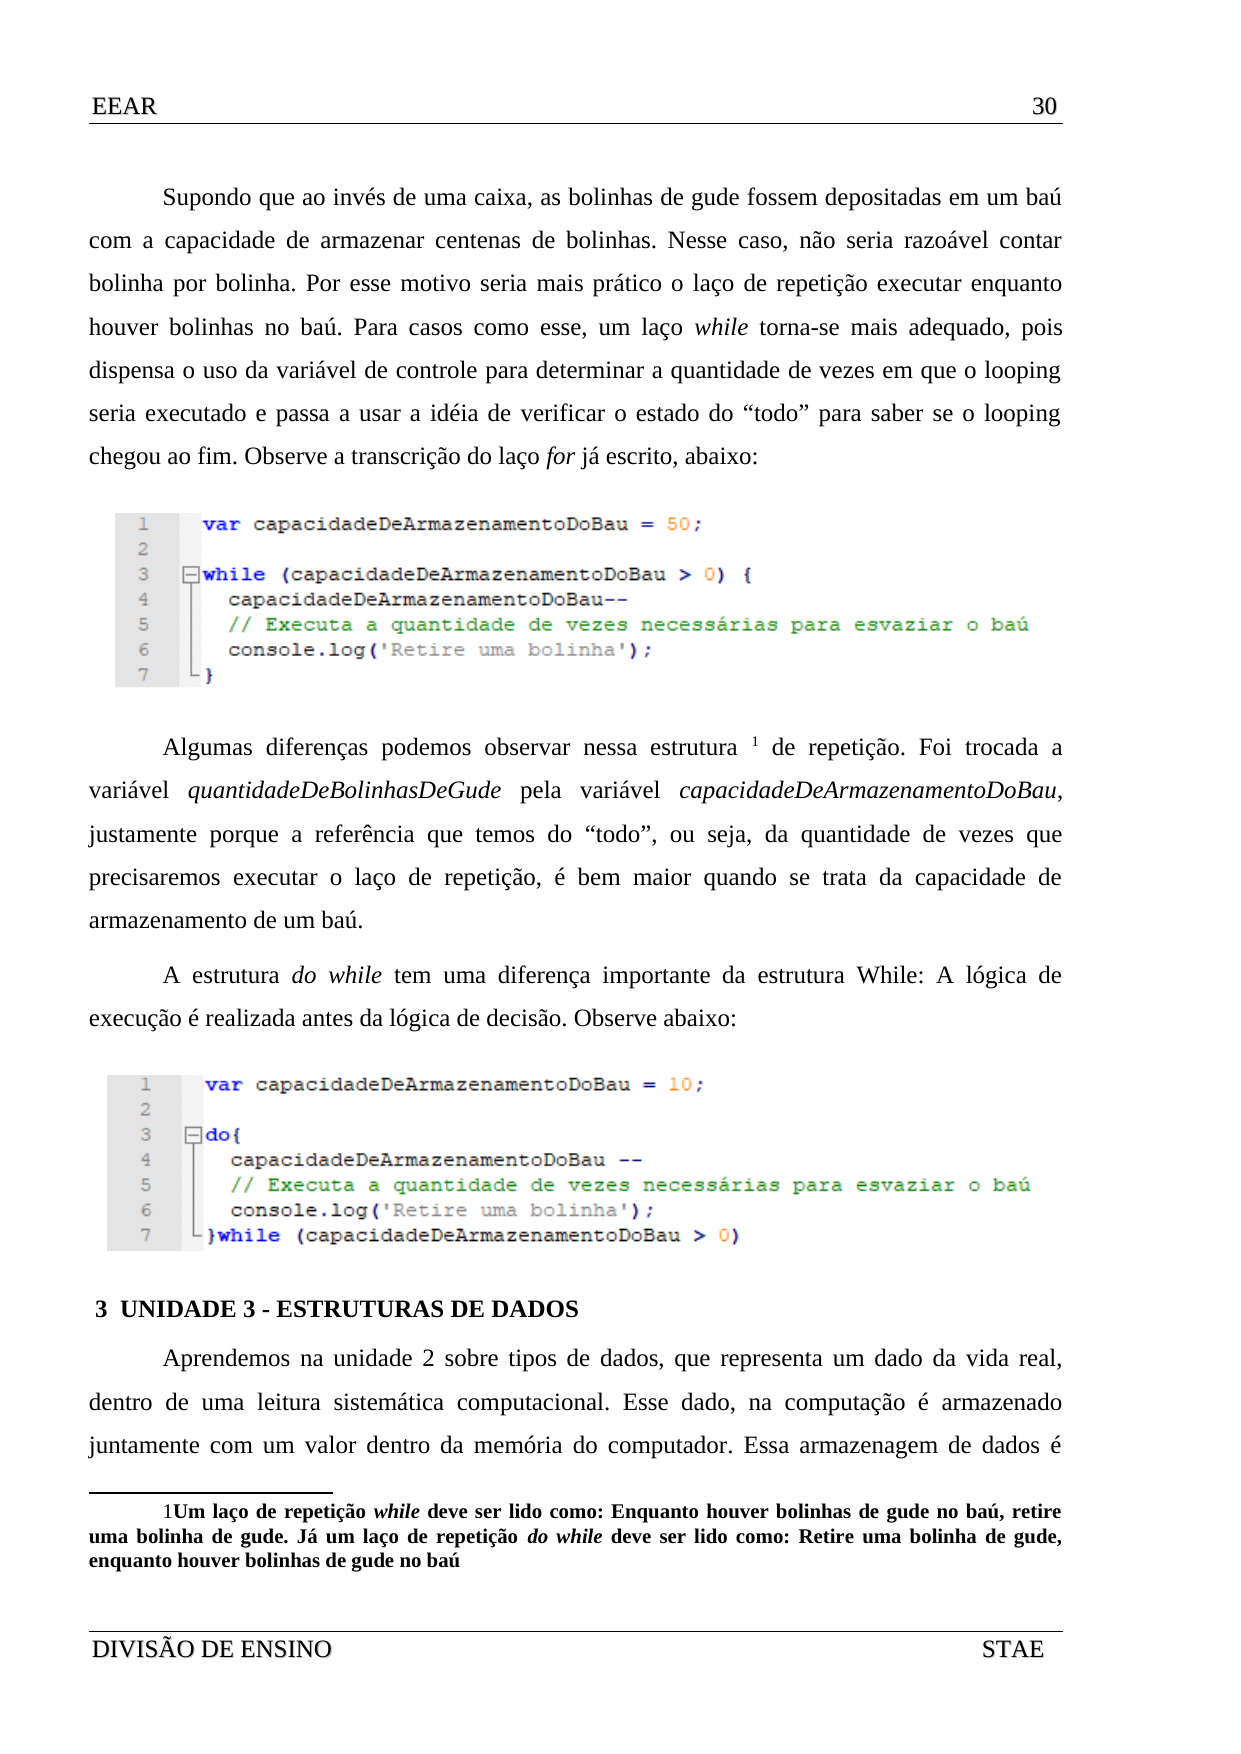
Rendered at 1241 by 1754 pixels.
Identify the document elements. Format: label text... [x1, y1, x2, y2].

text Supondo que ao invés de uma caixa, as bolinhas de gude fossem depositadas em um baú com a capacidade de armazenar centenas de bolinhas. Nesse caso, não seria razoável contar bolinha por bolinha. Por esse motivo seria mais prático o laço de repetição executar enquanto houver bolinhas no baú. Para casos como esse, um laço while torna-se mais adequado, pois dispensa o uso da variável de controle para determinar a quantidade de vezes em que o looping seria executado e passa a usar a idéia de verificar o estado do “todo” para saber se o looping chegou ao fim. Observe a transcrição do laço for já escrito, abaixo: [89, 182, 1063, 470]
text Um laço de repetição while deve ser lido como: Enquanto houver bolinhas de gude no baú, retire uma bolinha de gude. Já um laço de repetição do while deve ser lido como: Retire uma bolinha de gude, enquanto houver bolinhas de gude no baú [89, 1499, 1063, 1572]
text Algumas diferenças podemos observar nessa estrutura de repetição. Foi trocada a variável quantidadeDeBolinhasDeGude pela variável capacidadeDeArmazenamentoDoBau, justamente porque a referência que temos do “todo”, ou seja, da quantidade de vezes que precisaremos executar o laço de repetição, é bem maior quando se trata da capacidade de armazenamento de um baú. [89, 732, 1063, 934]
picture [107, 1075, 1045, 1251]
text A estrutura do while tem uma diferença importante da estrutura While: A lógica de execução é realizada antes da lógica de decisão. Observe abaixo: [89, 960, 1063, 1032]
text Aprendemos na unidade 2 sobre tipos de dados, que representa um dado da vida real, dentro de uma leitura sistemática computacional. Esse dado, na computação é armazenado juntamente com um valor dentro da memória do computador. Essa armazenagem de dados é [89, 1343, 1063, 1458]
picture [115, 513, 1037, 689]
subtitle Unidade 3 - Estruturas de dados [89, 1294, 1063, 1323]
